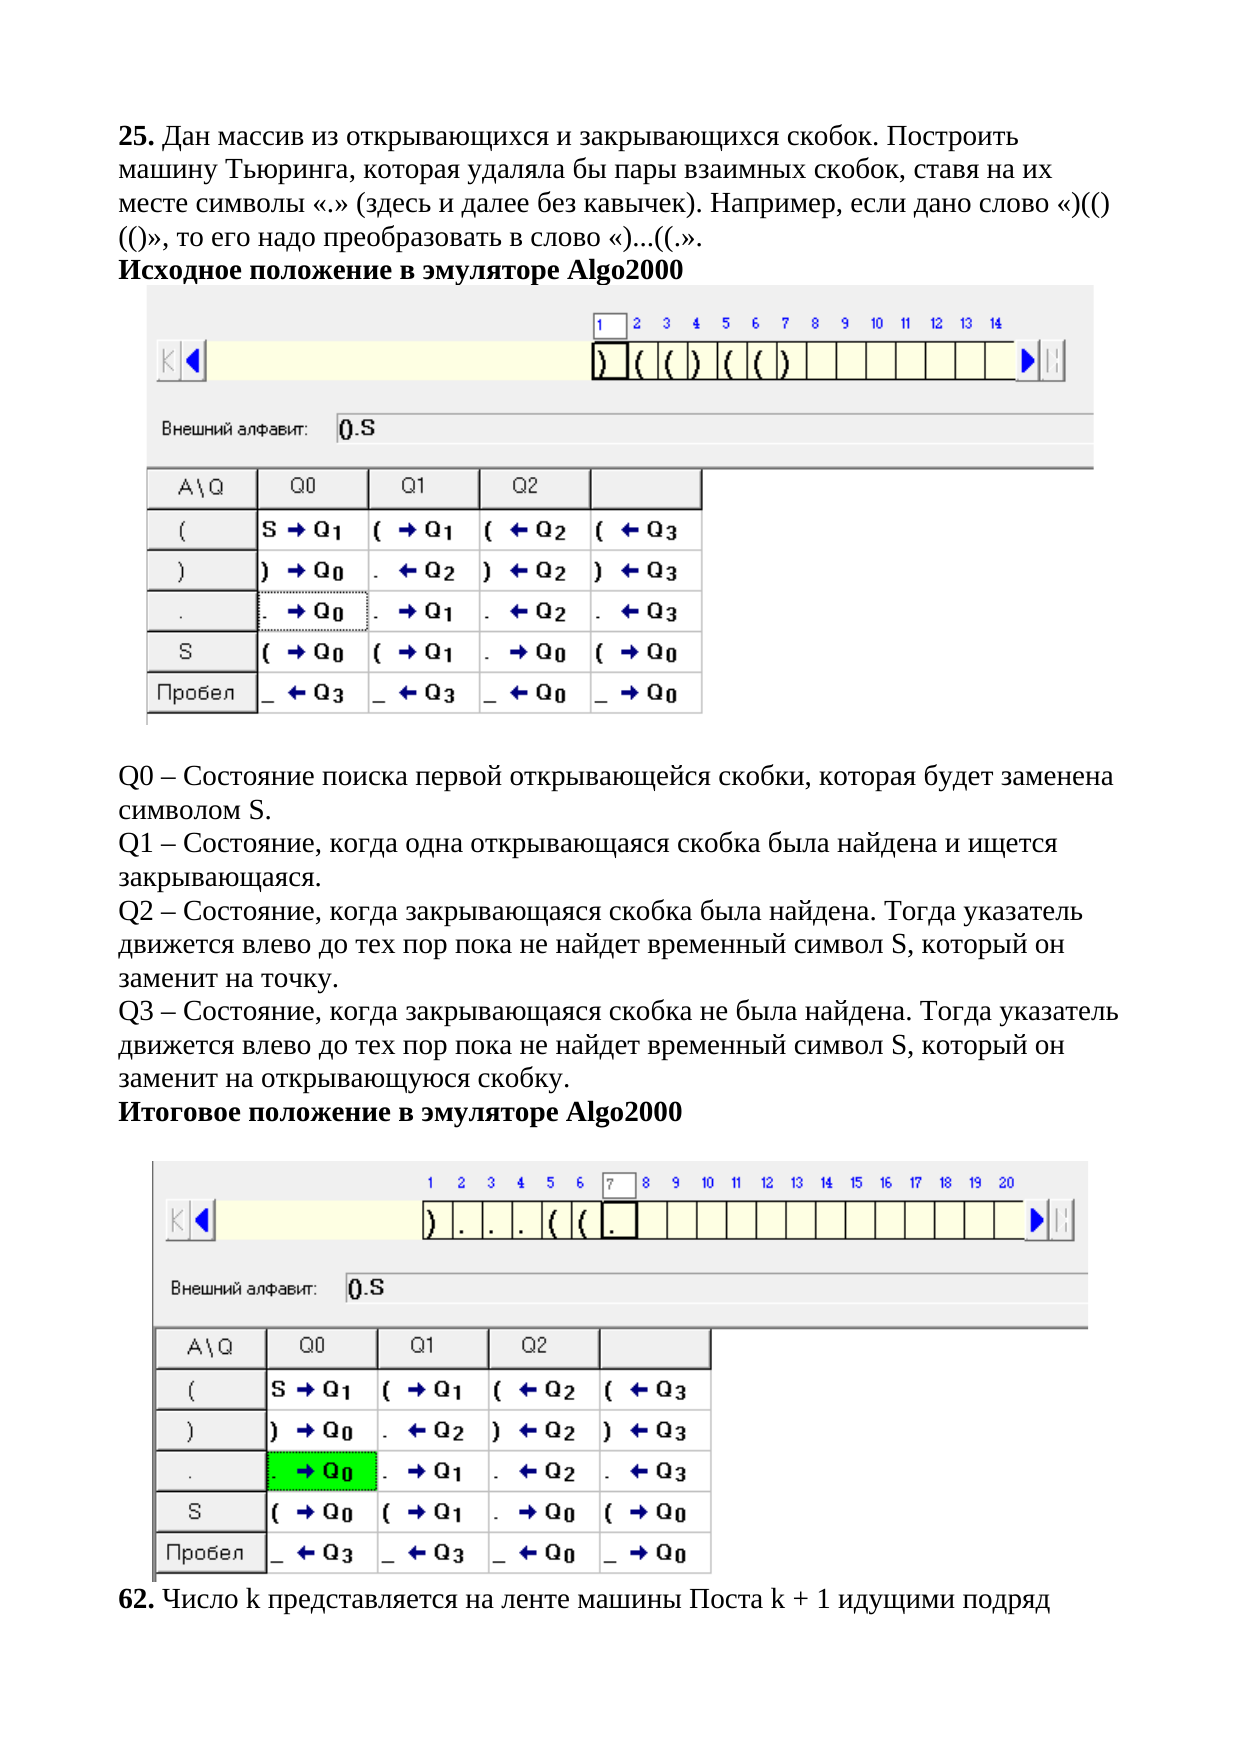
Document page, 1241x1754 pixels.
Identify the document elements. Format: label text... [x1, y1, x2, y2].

text Q2 – Состояние, когда закрывающаяся скобка была найдена. Тогда указатель движется влево до тех пор пока не найдет временный символ S, который он заменит на точку. [118, 893, 1122, 993]
picture [152, 1161, 1089, 1582]
text 25. Дан массив из открывающихся и закрывающихся скобок. Построить машину Тьюринга, которая удаляла бы пары взаимных скобок, ставя на их месте символы «.» (здесь и далее без кавычек). Например, если дано слово «)(()(()», то его надо преобразовать в слово «)...((.». [118, 118, 1122, 252]
text Q3 – Состояние, когда закрывающаяся скобка не была найдена. Тогда указатель движется влево до тех пор пока не найдет временный символ S, который он заменит на открывающуюся скобку. [118, 993, 1122, 1094]
text Q0 – Состояние поиска первой открывающейся скобки, которая будет заменена символом S. [118, 758, 1122, 826]
text Q1 – Состояние, когда одна открывающаяся скобка была найдена и ищется закрывающаяся. [118, 826, 1122, 893]
text 62. Число k представляется на ленте машины Поста k + 1 идущими подряд [118, 1194, 1122, 1615]
text Исходное положение в эмуляторе Algo2000 [118, 252, 1122, 286]
text Итоговое положение в эмуляторе Algo2000 [118, 1094, 1122, 1127]
picture [146, 285, 1094, 725]
